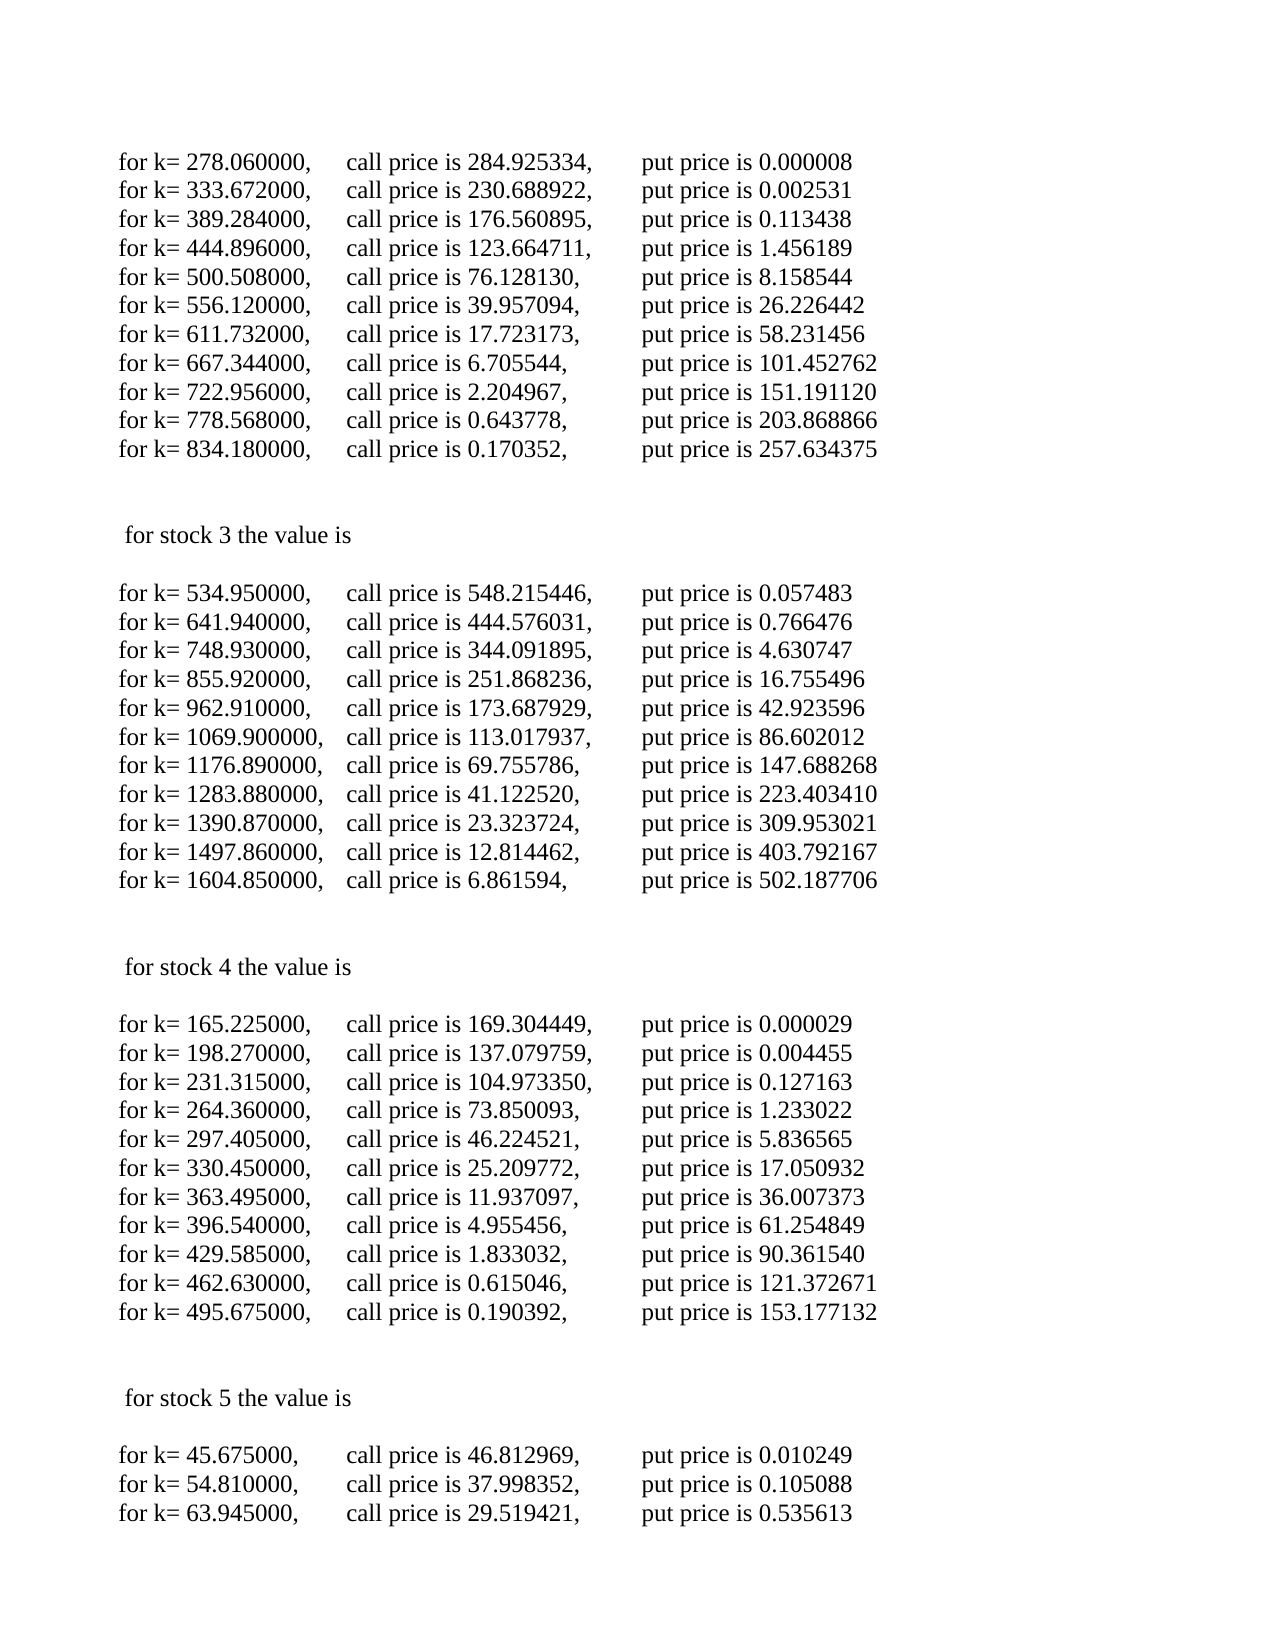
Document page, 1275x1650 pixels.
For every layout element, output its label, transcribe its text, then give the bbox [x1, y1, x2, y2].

text for k= 778.568000, call price is 0.643778, put price is 203.868866 [118, 406, 1157, 434]
text for k= 63.945000, call price is 29.519421, put price is 0.535613 [118, 1498, 1157, 1527]
text for k= 264.360000, call price is 73.850093, put price is 1.233022 [118, 1096, 1157, 1124]
text for k= 165.225000, call price is 169.304449, put price is 0.000029 [118, 1009, 1157, 1038]
text for k= 54.810000, call price is 37.998352, put price is 0.105088 [118, 1469, 1157, 1498]
text for k= 667.344000, call price is 6.705544, put price is 101.452762 [118, 348, 1157, 377]
text for stock 3 the value is [118, 521, 1157, 549]
text for k= 495.675000, call price is 0.190392, put price is 153.177132 [118, 1297, 1157, 1326]
text for k= 748.930000, call price is 344.091895, put price is 4.630747 [118, 636, 1157, 664]
text for k= 297.405000, call price is 46.224521, put price is 5.836565 [118, 1124, 1157, 1153]
text for k= 444.896000, call price is 123.664711, put price is 1.456189 [118, 233, 1157, 262]
text for k= 1069.900000, call price is 113.017937, put price is 86.602012 [118, 722, 1157, 751]
text for k= 278.060000, call price is 284.925334, put price is 0.000008 [118, 147, 1157, 176]
text for k= 1604.850000, call price is 6.861594, put price is 502.187706 [118, 866, 1157, 894]
text for k= 231.315000, call price is 104.973350, put price is 0.127163 [118, 1067, 1157, 1096]
text for k= 389.284000, call price is 176.560895, put price is 0.113438 [118, 204, 1157, 233]
text for k= 1176.890000, call price is 69.755786, put price is 147.688268 [118, 751, 1157, 779]
text for k= 641.940000, call price is 444.576031, put price is 0.766476 [118, 607, 1157, 636]
text for k= 962.910000, call price is 173.687929, put price is 42.923596 [118, 693, 1157, 722]
text for k= 45.675000, call price is 46.812969, put price is 0.010249 [118, 1441, 1157, 1469]
text for k= 722.956000, call price is 2.204967, put price is 151.191120 [118, 377, 1157, 406]
text for stock 4 the value is [118, 952, 1157, 981]
text for k= 611.732000, call price is 17.723173, put price is 58.231456 [118, 319, 1157, 348]
text for k= 500.508000, call price is 76.128130, put price is 8.158544 [118, 262, 1157, 291]
text for k= 462.630000, call price is 0.615046, put price is 121.372671 [118, 1268, 1157, 1297]
text for k= 198.270000, call price is 137.079759, put price is 0.004455 [118, 1038, 1157, 1067]
text for k= 1390.870000, call price is 23.323724, put price is 309.953021 [118, 808, 1157, 837]
text for k= 330.450000, call price is 25.209772, put price is 17.050932 [118, 1153, 1157, 1182]
text for k= 556.120000, call price is 39.957094, put price is 26.226442 [118, 291, 1157, 319]
text for k= 429.585000, call price is 1.833032, put price is 90.361540 [118, 1239, 1157, 1268]
text for k= 534.950000, call price is 548.215446, put price is 0.057483 [118, 578, 1157, 607]
text for k= 333.672000, call price is 230.688922, put price is 0.002531 [118, 176, 1157, 204]
text for k= 1497.860000, call price is 12.814462, put price is 403.792167 [118, 837, 1157, 866]
text for stock 5 the value is [118, 1383, 1157, 1412]
text for k= 1283.880000, call price is 41.122520, put price is 223.403410 [118, 779, 1157, 808]
text for k= 363.495000, call price is 11.937097, put price is 36.007373 [118, 1182, 1157, 1211]
text for k= 396.540000, call price is 4.955456, put price is 61.254849 [118, 1211, 1157, 1239]
text for k= 855.920000, call price is 251.868236, put price is 16.755496 [118, 664, 1157, 693]
text for k= 834.180000, call price is 0.170352, put price is 257.634375 [118, 434, 1157, 463]
